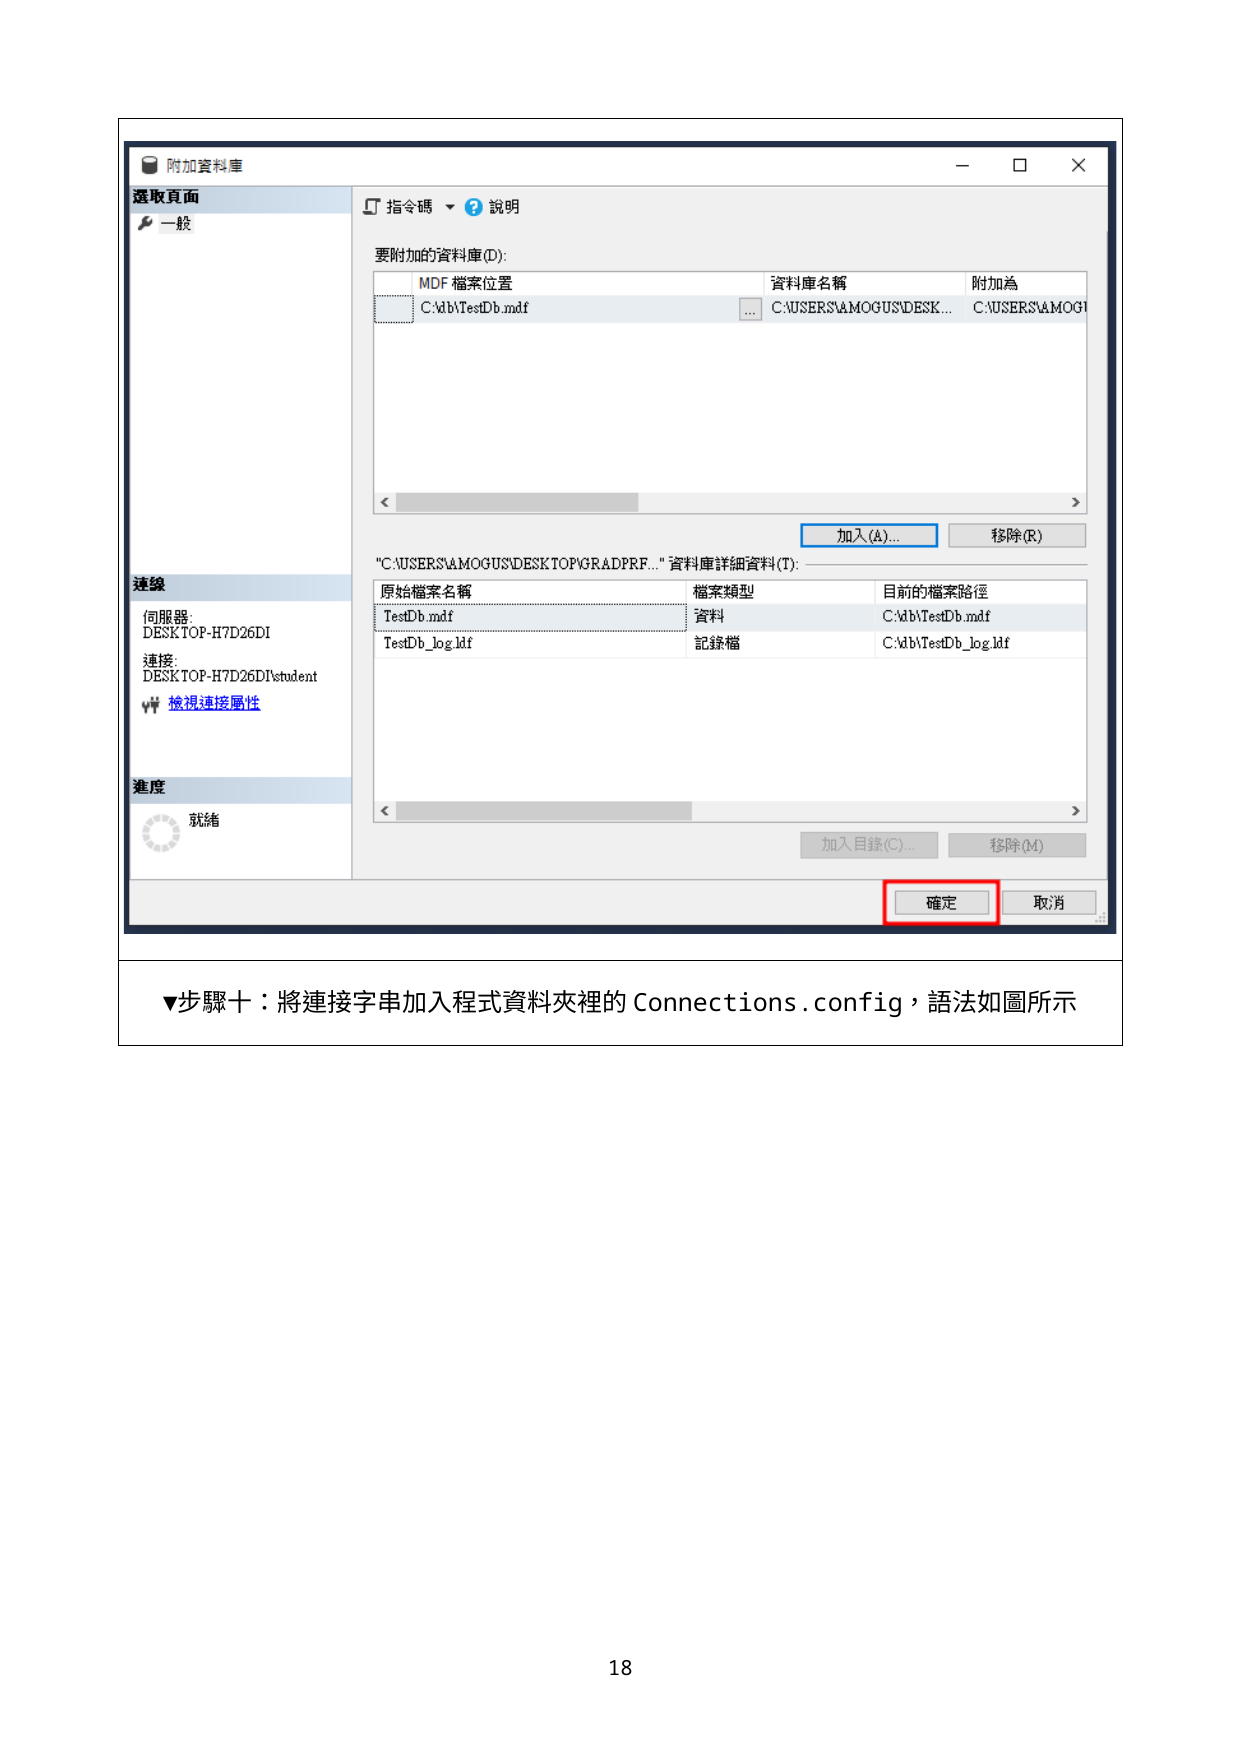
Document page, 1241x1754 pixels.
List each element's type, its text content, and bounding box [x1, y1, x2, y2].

table_cell [119, 119, 1122, 960]
table_cell ▼步驟十：將連接字串加入程式資料夾裡的Connections.config，語法如圖所示 [119, 961, 1122, 1045]
picture [123, 141, 1117, 934]
